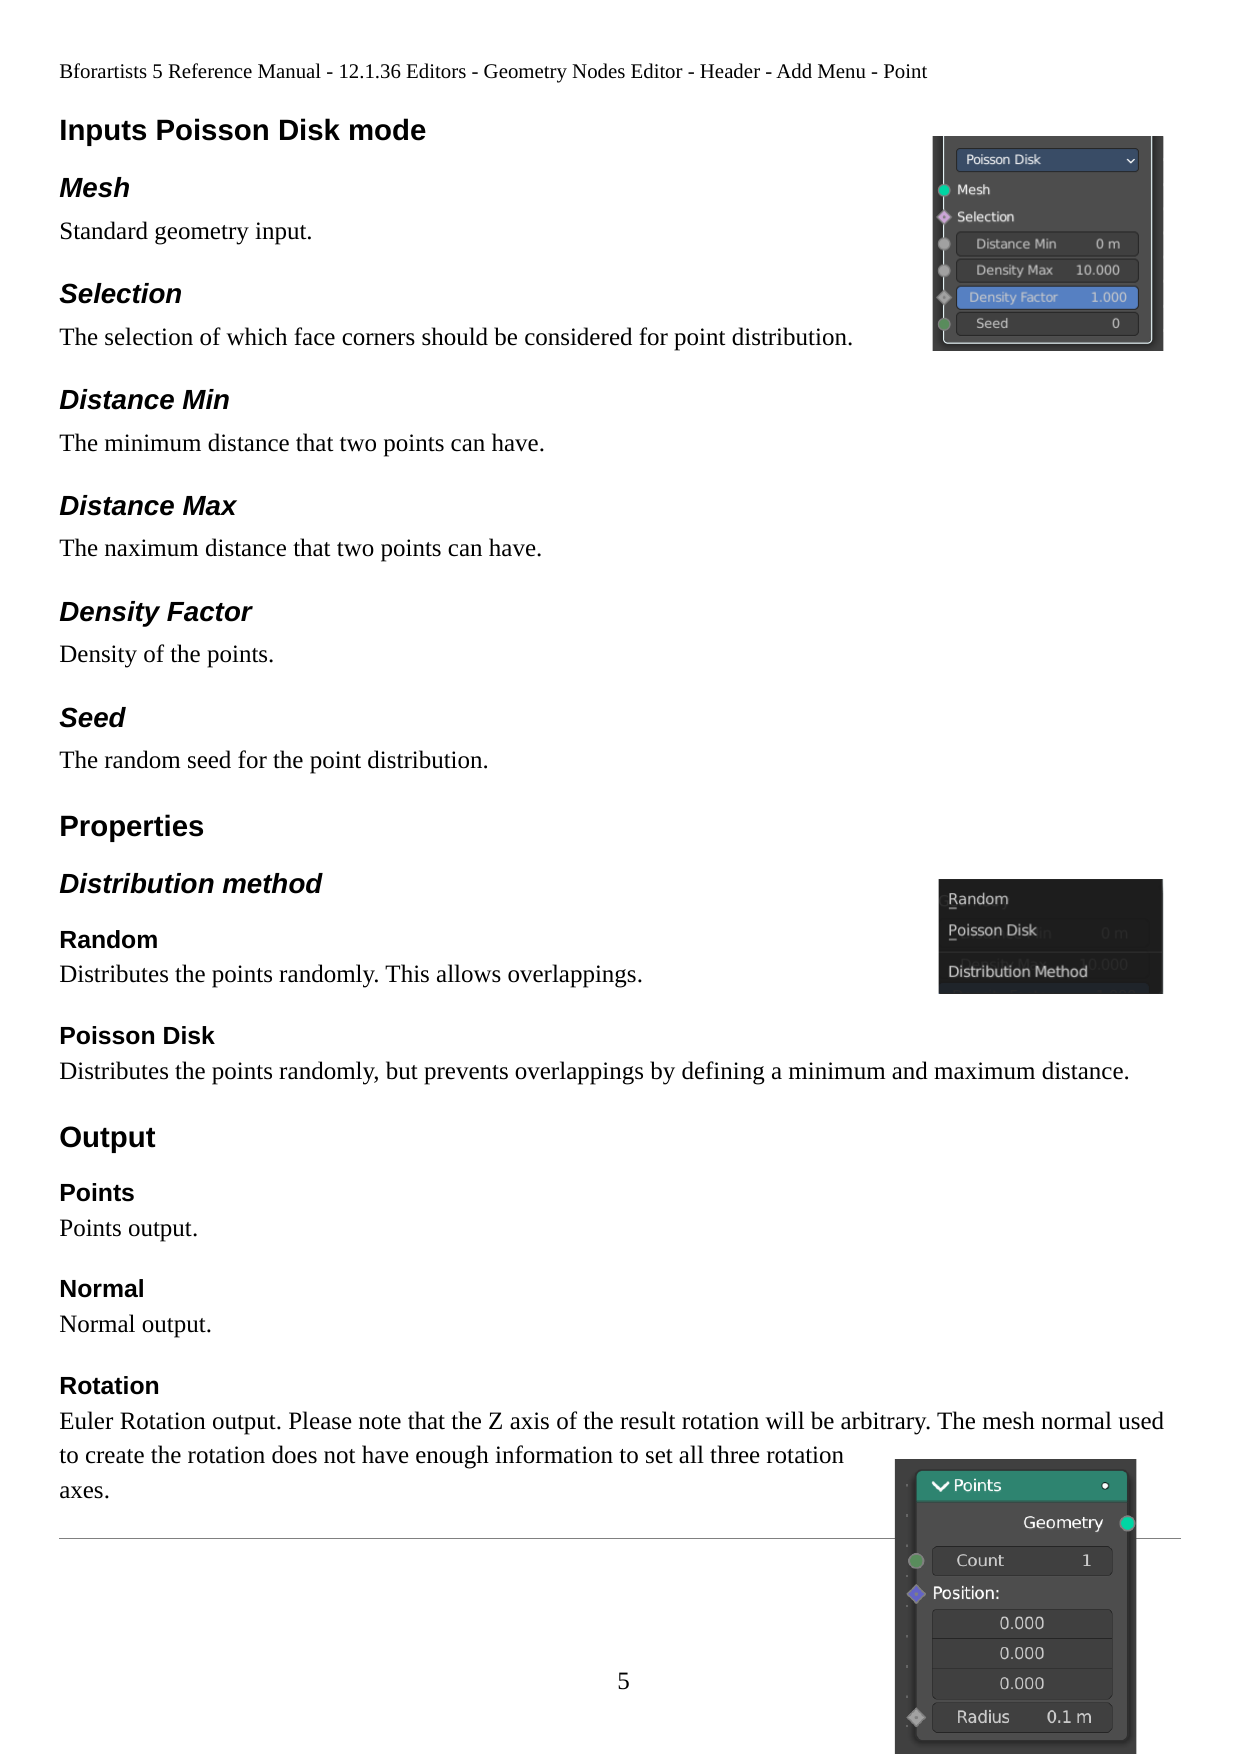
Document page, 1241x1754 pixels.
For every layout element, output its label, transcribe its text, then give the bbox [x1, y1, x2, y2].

subtitle Distribution method [59, 868, 1181, 900]
text The naximum distance that two points can have. [59, 533, 1181, 562]
text Density of the points. [59, 639, 1181, 668]
text The random seed for the point distribution. [59, 745, 1181, 774]
text Euler Rotation output. Please note that the Z axis of the result rotation will be arbitrary. The mesh normal used to create the rotation does not have enough information to set all three rotation axes. [59, 1406, 1181, 1503]
subtitle Output [59, 1119, 1181, 1153]
subtitle [1164, 277, 1181, 309]
subtitle Mesh [59, 171, 932, 203]
text Distributes the points randomly, but prevents overlappings by defining a minimum and maximum distance. [59, 1056, 1181, 1084]
subtitle Normal [59, 1274, 1181, 1303]
subtitle [1164, 925, 1181, 953]
text Normal output. [59, 1309, 1181, 1338]
text Standard geometry input. [59, 216, 932, 244]
text Distributes the points randomly. This allows overlappings. [59, 959, 938, 988]
text The selection of which face corners should be considered for point distribution. [59, 322, 932, 350]
subtitle Selection [59, 277, 932, 309]
subtitle Seed [59, 701, 1181, 733]
subtitle Inputs Poisson Disk mode [59, 113, 1181, 146]
subtitle Random [59, 925, 938, 953]
subtitle Distance Max [59, 489, 1181, 521]
subtitle Distance Min [59, 383, 1181, 415]
subtitle Poisson Disk [59, 1021, 1181, 1049]
text The minimum distance that two points can have. [59, 428, 1181, 456]
picture [932, 136, 1164, 351]
subtitle Properties [59, 809, 1181, 843]
subtitle Points [59, 1178, 1181, 1207]
subtitle Rotation [59, 1371, 1181, 1399]
subtitle [1164, 171, 1181, 203]
picture [938, 879, 1164, 994]
picture [894, 1459, 1137, 1754]
subtitle Density Factor [59, 595, 1181, 627]
text Points output. [59, 1213, 1181, 1242]
